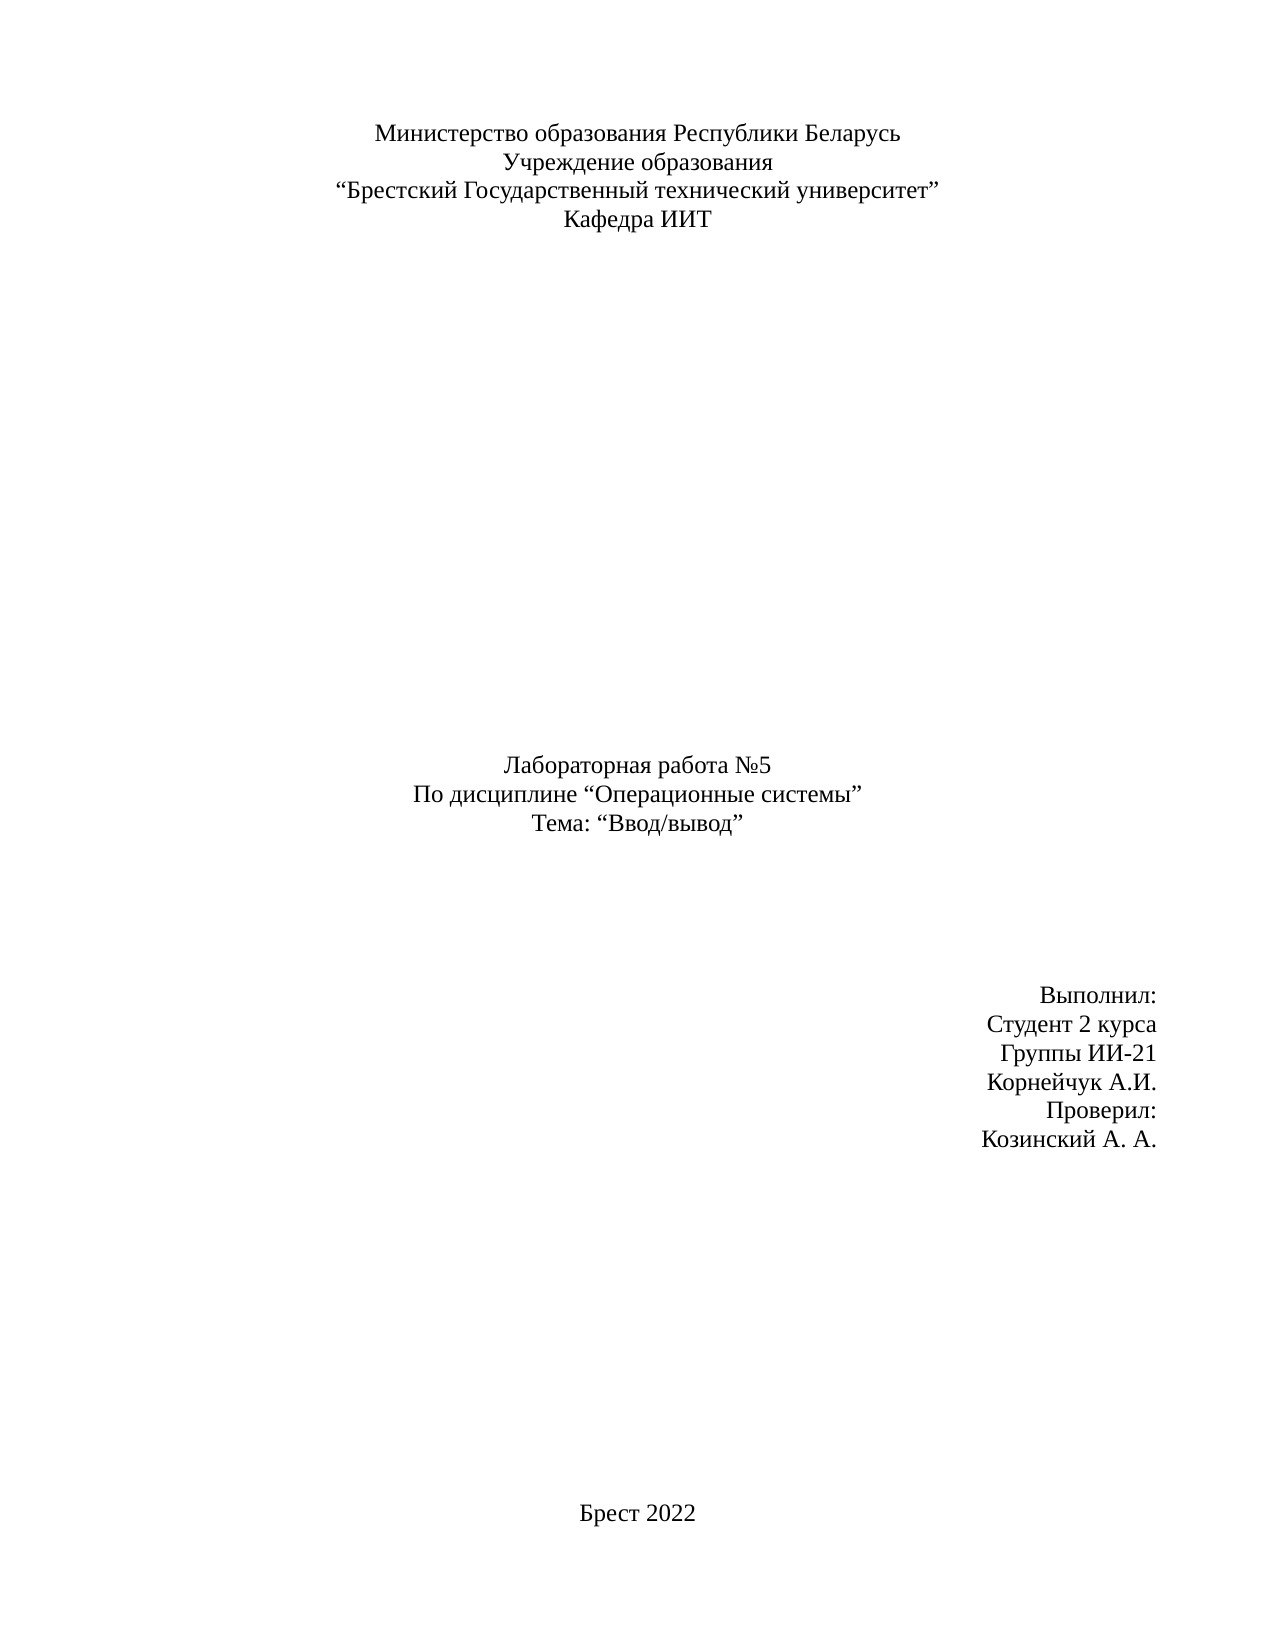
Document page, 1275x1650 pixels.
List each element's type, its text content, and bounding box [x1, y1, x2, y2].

text По дисциплине “Операционные системы” [118, 779, 1157, 808]
text “Брестский Государственный технический университет” [118, 176, 1157, 204]
text Брест 2022 [118, 1498, 1157, 1527]
text Лабораторная работа №5 [118, 751, 1157, 779]
text Учреждение образования [118, 147, 1157, 176]
text Козинский А. А. [118, 1124, 1157, 1153]
text Кафедра ИИТ [118, 204, 1157, 233]
text Корнейчук А.И. [118, 1067, 1157, 1096]
text Студент 2 курса [118, 1009, 1157, 1038]
text Министерство образования Республики Беларусь [118, 118, 1157, 147]
text Выполнил: [118, 981, 1157, 1009]
text Проверил: [118, 1096, 1157, 1124]
text Тема: “Ввод/вывод” [118, 808, 1157, 837]
text Группы ИИ-21 [118, 1038, 1157, 1067]
